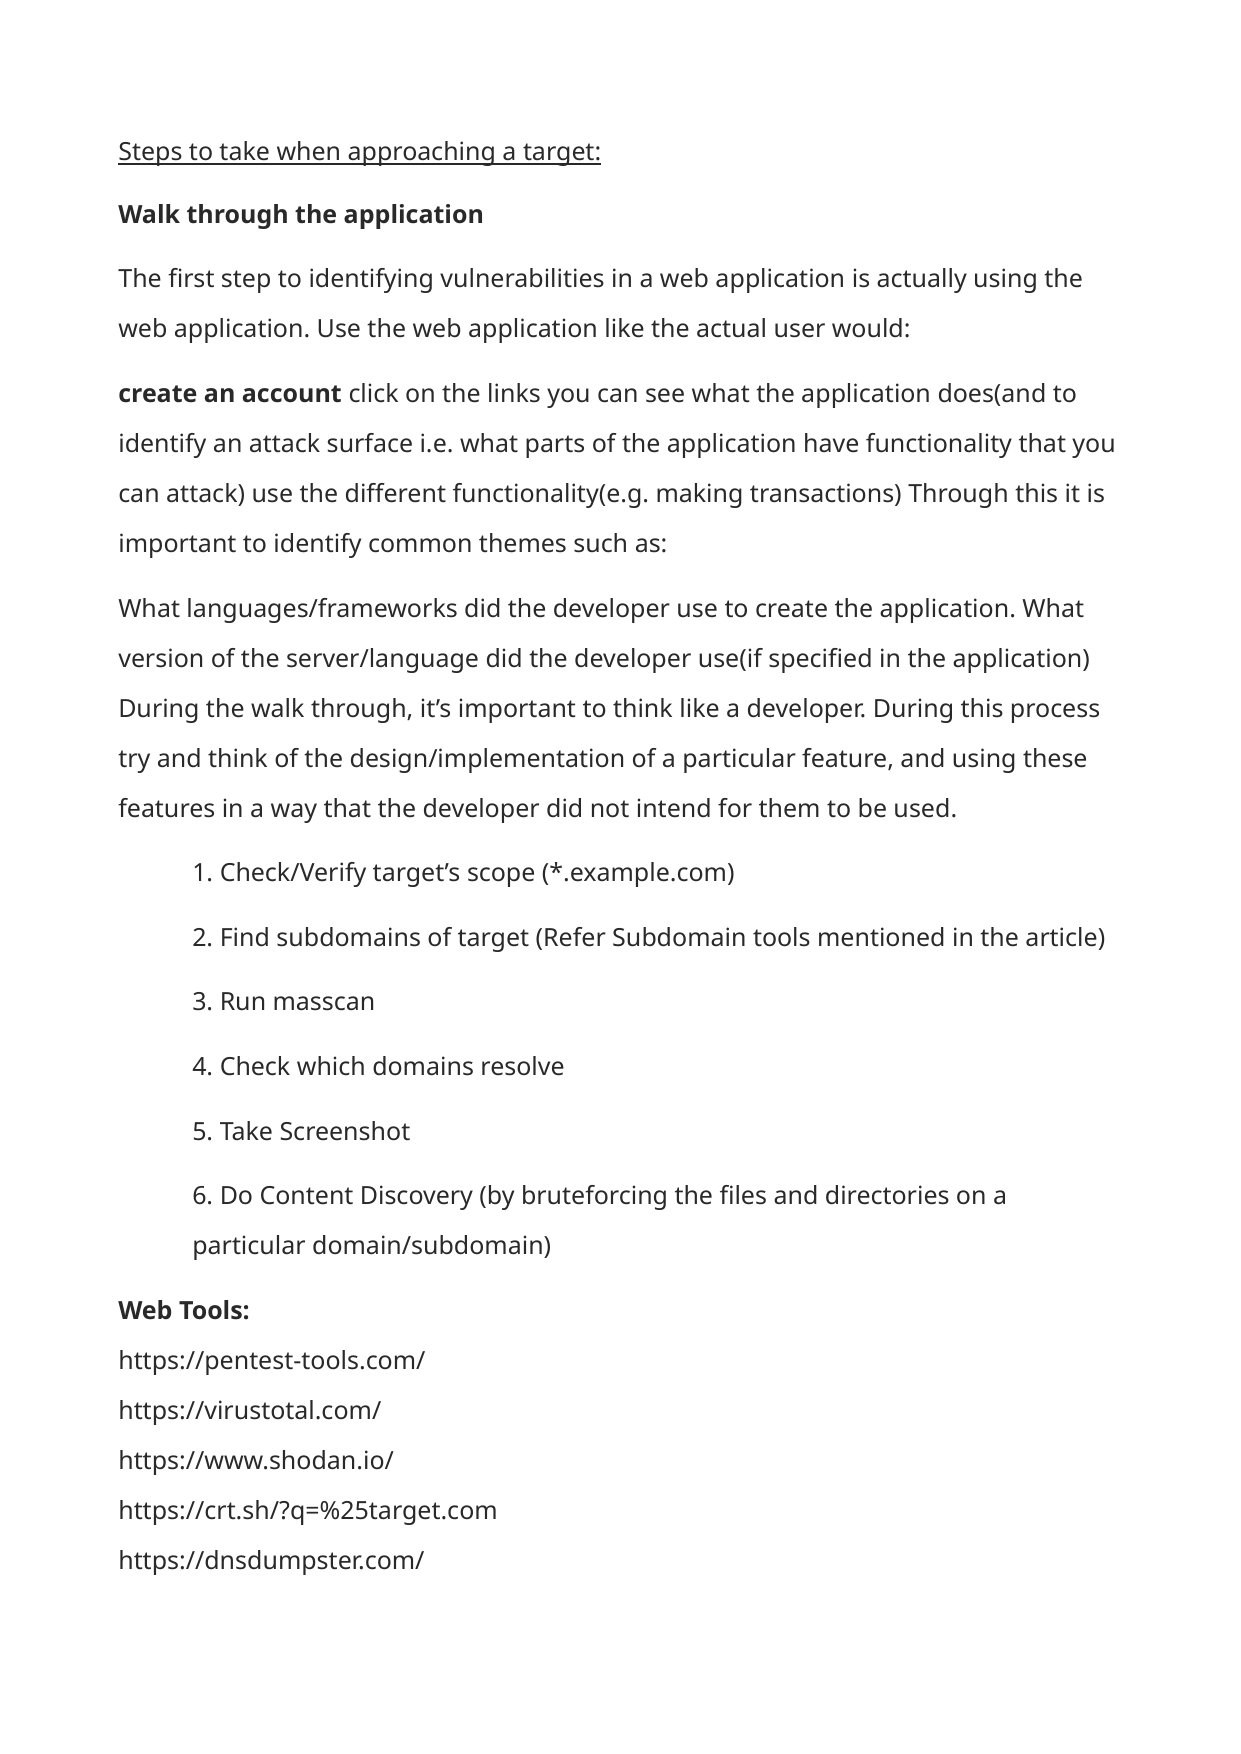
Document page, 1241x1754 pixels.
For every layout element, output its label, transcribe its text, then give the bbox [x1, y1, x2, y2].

text 2. Find subdomains of target (Refer Subdomain tools mentioned in the article) [192, 903, 1122, 953]
text 5. Take Screenshot [192, 1097, 1122, 1147]
text 4. Check which domains resolve [192, 1033, 1122, 1083]
text 1. Check/Verify target’s scope (*.example.com) [192, 839, 1122, 889]
text The first step to identifying vulnerabilities in a web application is actually using the web application. Use the web application like the actual user would: [118, 245, 1122, 345]
text Web Tools: https://pentest-tools.com/ https://virustotal.com/ https://www.shodan.io/ https://crt.sh/?q=%25target.com https://dnsdumpster.com/ [118, 1276, 1122, 1576]
text create an account click on the links you can see what the application does(and to identify an attack surface i.e. what parts of the application have functionality that you can attack) use the different functionality(e.g. making transactions) Through this it is important to identify common themes such as: [118, 360, 1122, 560]
text 3. Run masscan [192, 968, 1122, 1018]
subtitle Steps to take when approaching a target: [118, 118, 1122, 168]
text 6. Do Content Discovery (by bruteforcing the files and directories on a particular domain/subdomain) [192, 1162, 1122, 1262]
text What languages/frameworks did the developer use to create the application. What version of the server/language did the developer use(if specified in the application) During the walk through, it’s important to think like a developer. During this process try and think of the design/implementation of a particular feature, and using these features in a way that the developer did not intend for them to be used. [118, 574, 1122, 824]
text Walk through the application [118, 181, 1122, 231]
